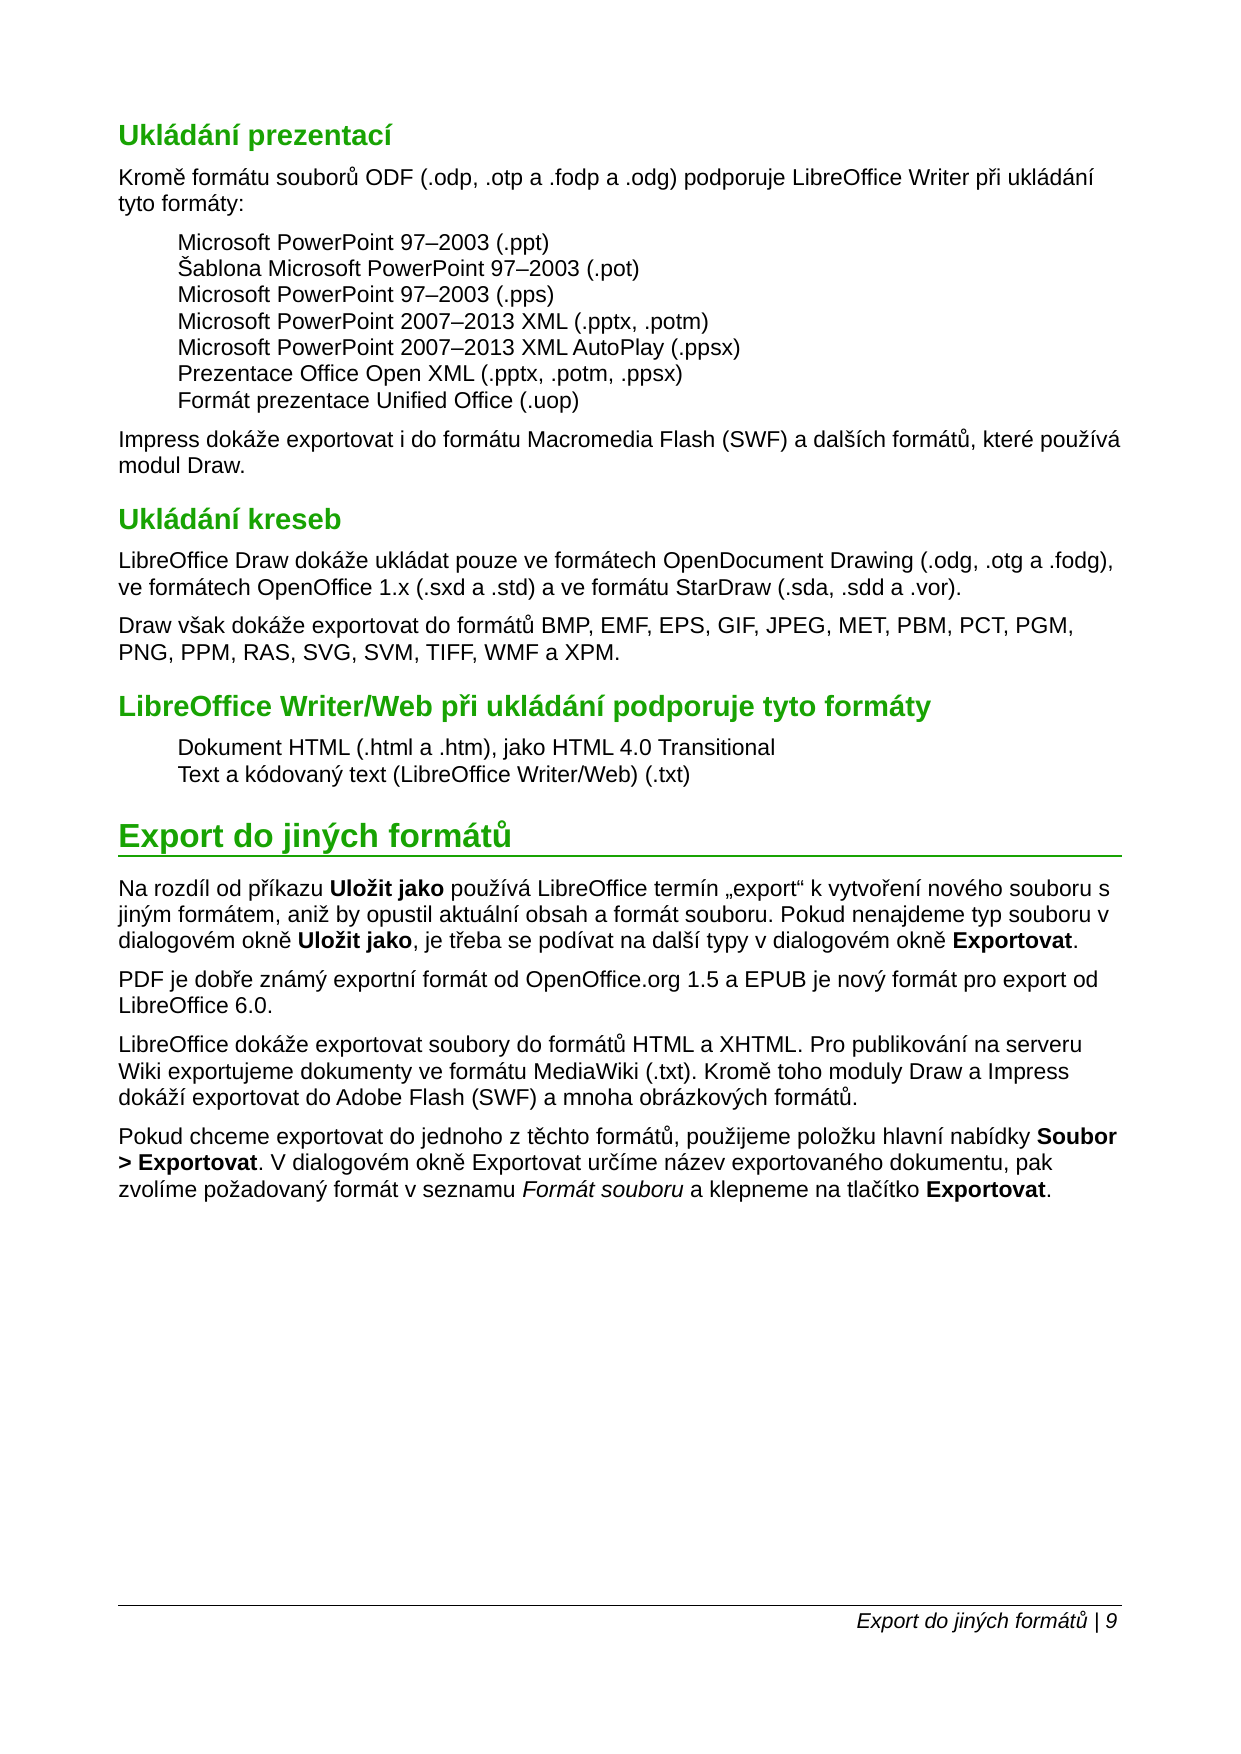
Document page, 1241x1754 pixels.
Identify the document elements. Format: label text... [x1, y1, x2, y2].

text Microsoft PowerPoint 97–2003 (.ppt) Šablona Microsoft PowerPoint 97–2003 (.pot) Microsoft PowerPoint 97–2003 (.pps) Microsoft PowerPoint 2007–2013 XML (.pptx, .potm) Microsoft PowerPoint 2007–2013 XML AutoPlay (.ppsx) Prezentace Office Open XML (.pptx, .potm, .ppsx) Formát prezentace Unified Office (.uop) [177, 229, 1122, 413]
text Na rozdíl od příkazu Uložit jako používá LibreOffice termín „export“ k vytvoření nového souboru s jiným formátem, aniž by opustil aktuální obsah a formát souboru. Pokud nenajdeme typ souboru v dialogovém okně Uložit jako, je třeba se podívat na další typy v dialogovém okně Exportovat. [118, 874, 1122, 954]
list Kromě formátu souborů ODF (.odp, .otp a .fodp a .odg) podporuje LibreOffice Writer při ukládání tyto formáty: [118, 163, 1122, 216]
text Pokud chceme exportovat do jednoho z těchto formátů, použijeme položku hlavní nabídky Soubor > Exportovat. V dialogovém okně Exportovat určíme název exportovaného dokumentu, pak zvolíme požadovaný formát v seznamu Formát souboru a klepneme na tlačítko Exportovat. [118, 1123, 1122, 1202]
subtitle LibreOffice Writer/Web při ukládání podporuje tyto formáty [118, 689, 1122, 722]
subtitle Export do jiných formátů [118, 816, 1122, 855]
text LibreOffice Draw dokáže ukládat pouze ve formátech OpenDocument Drawing (.odg, .otg a .fodg), ve formátech OpenOffice 1.x (.sxd a .std) a ve formátu StarDraw (.sda, .sdd a .vor). [118, 547, 1122, 600]
subtitle Ukládání kreseb [118, 502, 1122, 536]
text LibreOffice dokáže exportovat soubory do formátů HTML a XHTML. Pro publikování na serveru Wiki exportujeme dokumenty ve formátu MediaWiki (.txt). Kromě toho moduly Draw a Impress dokáží exportovat do Adobe Flash (SWF) a mnoha obrázkových formátů. [118, 1031, 1122, 1110]
subtitle Ukládání prezentací [118, 118, 1122, 152]
text Dokument HTML (.html a .htm), jako HTML 4.0 Transitional Text a kódovaný text (LibreOffice Writer/Web) (.txt) [177, 734, 1122, 787]
text Impress dokáže exportovat i do formátu Macromedia Flash (SWF) a dalších formátů, které používá modul Draw. [118, 426, 1122, 478]
text Draw však dokáže exportovat do formátů BMP, EMF, EPS, GIF, JPEG, MET, PBM, PCT, PGM, PNG, PPM, RAS, SVG, SVM, TIFF, WMF a XPM. [118, 612, 1122, 665]
text PDF je dobře známý exportní formát od OpenOffice.org 1.5 a EPUB je nový formát pro export od LibreOffice 6.0. [118, 966, 1122, 1019]
